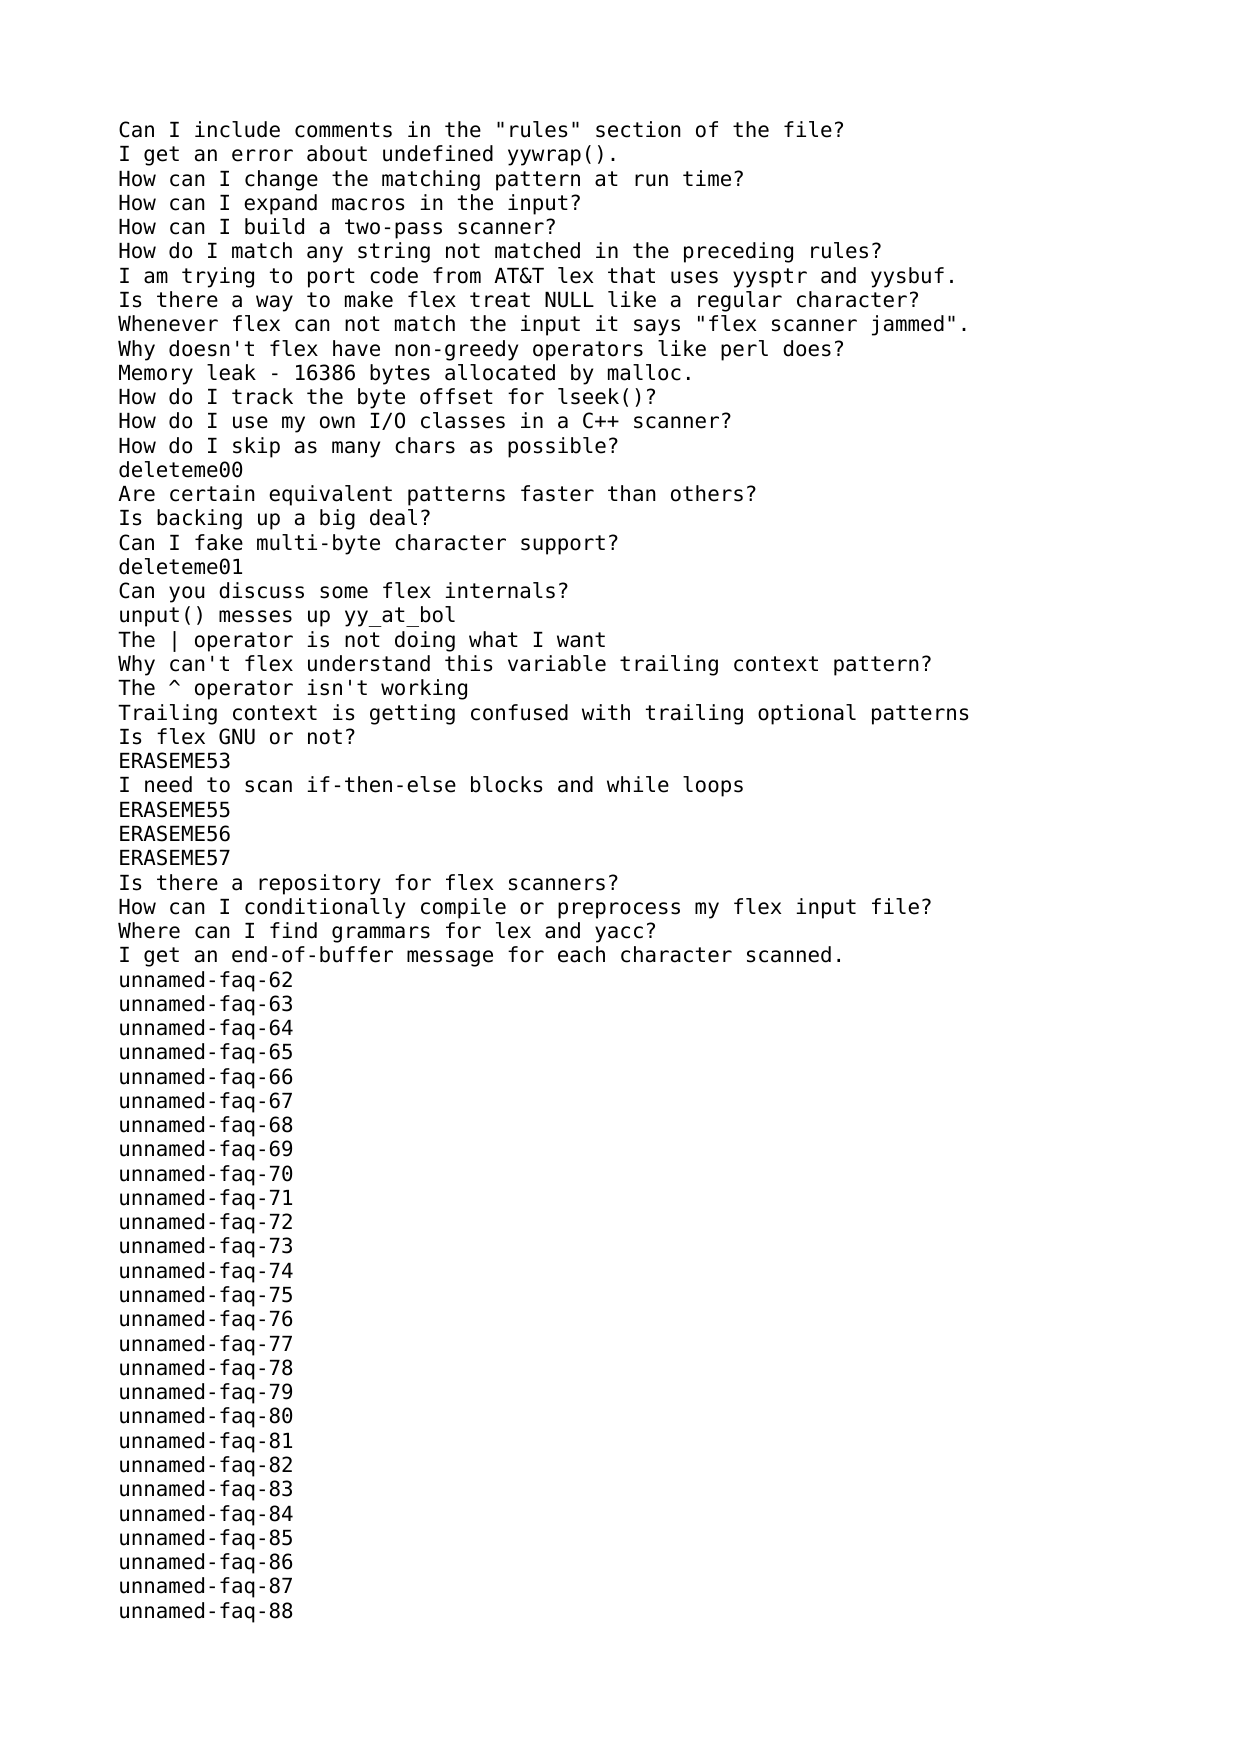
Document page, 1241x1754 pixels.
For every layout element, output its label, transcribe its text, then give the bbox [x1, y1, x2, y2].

text Trailing context is getting confused with trailing optional patterns [118, 701, 1122, 725]
text Can you discuss some flex internals? [118, 579, 1122, 603]
text unnamed-faq-71 [118, 1186, 1122, 1210]
text unnamed-faq-78 [118, 1356, 1122, 1380]
text unnamed-faq-86 [118, 1550, 1122, 1574]
text unnamed-faq-75 [118, 1283, 1122, 1307]
text How do I use my own I/O classes in a C++ scanner? [118, 409, 1122, 434]
text Why doesn't flex have non-greedy operators like perl does? [118, 337, 1122, 361]
text unnamed-faq-69 [118, 1137, 1122, 1162]
text Can I include comments in the "rules" section of the file? [118, 118, 1122, 142]
text deleteme01 [118, 555, 1122, 579]
text ERASEME56 [118, 822, 1122, 846]
text unnamed-faq-81 [118, 1429, 1122, 1453]
text I get an error about undefined yywrap(). [118, 142, 1122, 167]
text How do I match any string not matched in the preceding rules? [118, 239, 1122, 264]
text unnamed-faq-74 [118, 1259, 1122, 1283]
text unnamed-faq-76 [118, 1307, 1122, 1332]
text Is flex GNU or not? [118, 725, 1122, 749]
text Is there a way to make flex treat NULL like a regular character? [118, 288, 1122, 312]
text How do I skip as many chars as possible? [118, 434, 1122, 458]
text unnamed-faq-67 [118, 1089, 1122, 1113]
text unnamed-faq-87 [118, 1574, 1122, 1599]
text How do I track the byte offset for lseek()? [118, 385, 1122, 409]
text unnamed-faq-83 [118, 1477, 1122, 1502]
text How can I expand macros in the input? [118, 191, 1122, 215]
text unnamed-faq-68 [118, 1113, 1122, 1137]
text unnamed-faq-73 [118, 1234, 1122, 1259]
text unnamed-faq-77 [118, 1332, 1122, 1356]
text unnamed-faq-66 [118, 1065, 1122, 1089]
text The ^ operator isn't working [118, 676, 1122, 701]
text Whenever flex can not match the input it says "flex scanner jammed". [118, 312, 1122, 337]
text How can I build a two-pass scanner? [118, 215, 1122, 239]
text unnamed-faq-72 [118, 1210, 1122, 1234]
text unnamed-faq-80 [118, 1404, 1122, 1429]
text Is there a repository for flex scanners? [118, 871, 1122, 895]
text unput() messes up yy_at_bol [118, 603, 1122, 628]
text Are certain equivalent patterns faster than others? [118, 482, 1122, 506]
text ERASEME55 [118, 798, 1122, 822]
text Is backing up a big deal? [118, 506, 1122, 531]
text Where can I find grammars for lex and yacc? [118, 919, 1122, 943]
text unnamed-faq-79 [118, 1380, 1122, 1404]
text Can I fake multi-byte character support? [118, 531, 1122, 555]
text ERASEME57 [118, 846, 1122, 871]
text unnamed-faq-63 [118, 992, 1122, 1016]
text deleteme00 [118, 458, 1122, 482]
text I need to scan if-then-else blocks and while loops [118, 773, 1122, 798]
text unnamed-faq-84 [118, 1502, 1122, 1526]
text I get an end-of-buffer message for each character scanned. [118, 943, 1122, 968]
text unnamed-faq-70 [118, 1162, 1122, 1186]
text unnamed-faq-65 [118, 1040, 1122, 1065]
text ERASEME53 [118, 749, 1122, 773]
text How can I change the matching pattern at run time? [118, 167, 1122, 191]
text unnamed-faq-62 [118, 968, 1122, 992]
text Memory leak - 16386 bytes allocated by malloc. [118, 361, 1122, 385]
text The | operator is not doing what I want [118, 628, 1122, 652]
text unnamed-faq-88 [118, 1599, 1122, 1623]
text I am trying to port code from AT&T lex that uses yysptr and yysbuf. [118, 264, 1122, 288]
text unnamed-faq-64 [118, 1016, 1122, 1040]
text unnamed-faq-85 [118, 1526, 1122, 1550]
text Why can't flex understand this variable trailing context pattern? [118, 652, 1122, 676]
text unnamed-faq-82 [118, 1453, 1122, 1477]
text How can I conditionally compile or preprocess my flex input file? [118, 895, 1122, 919]
